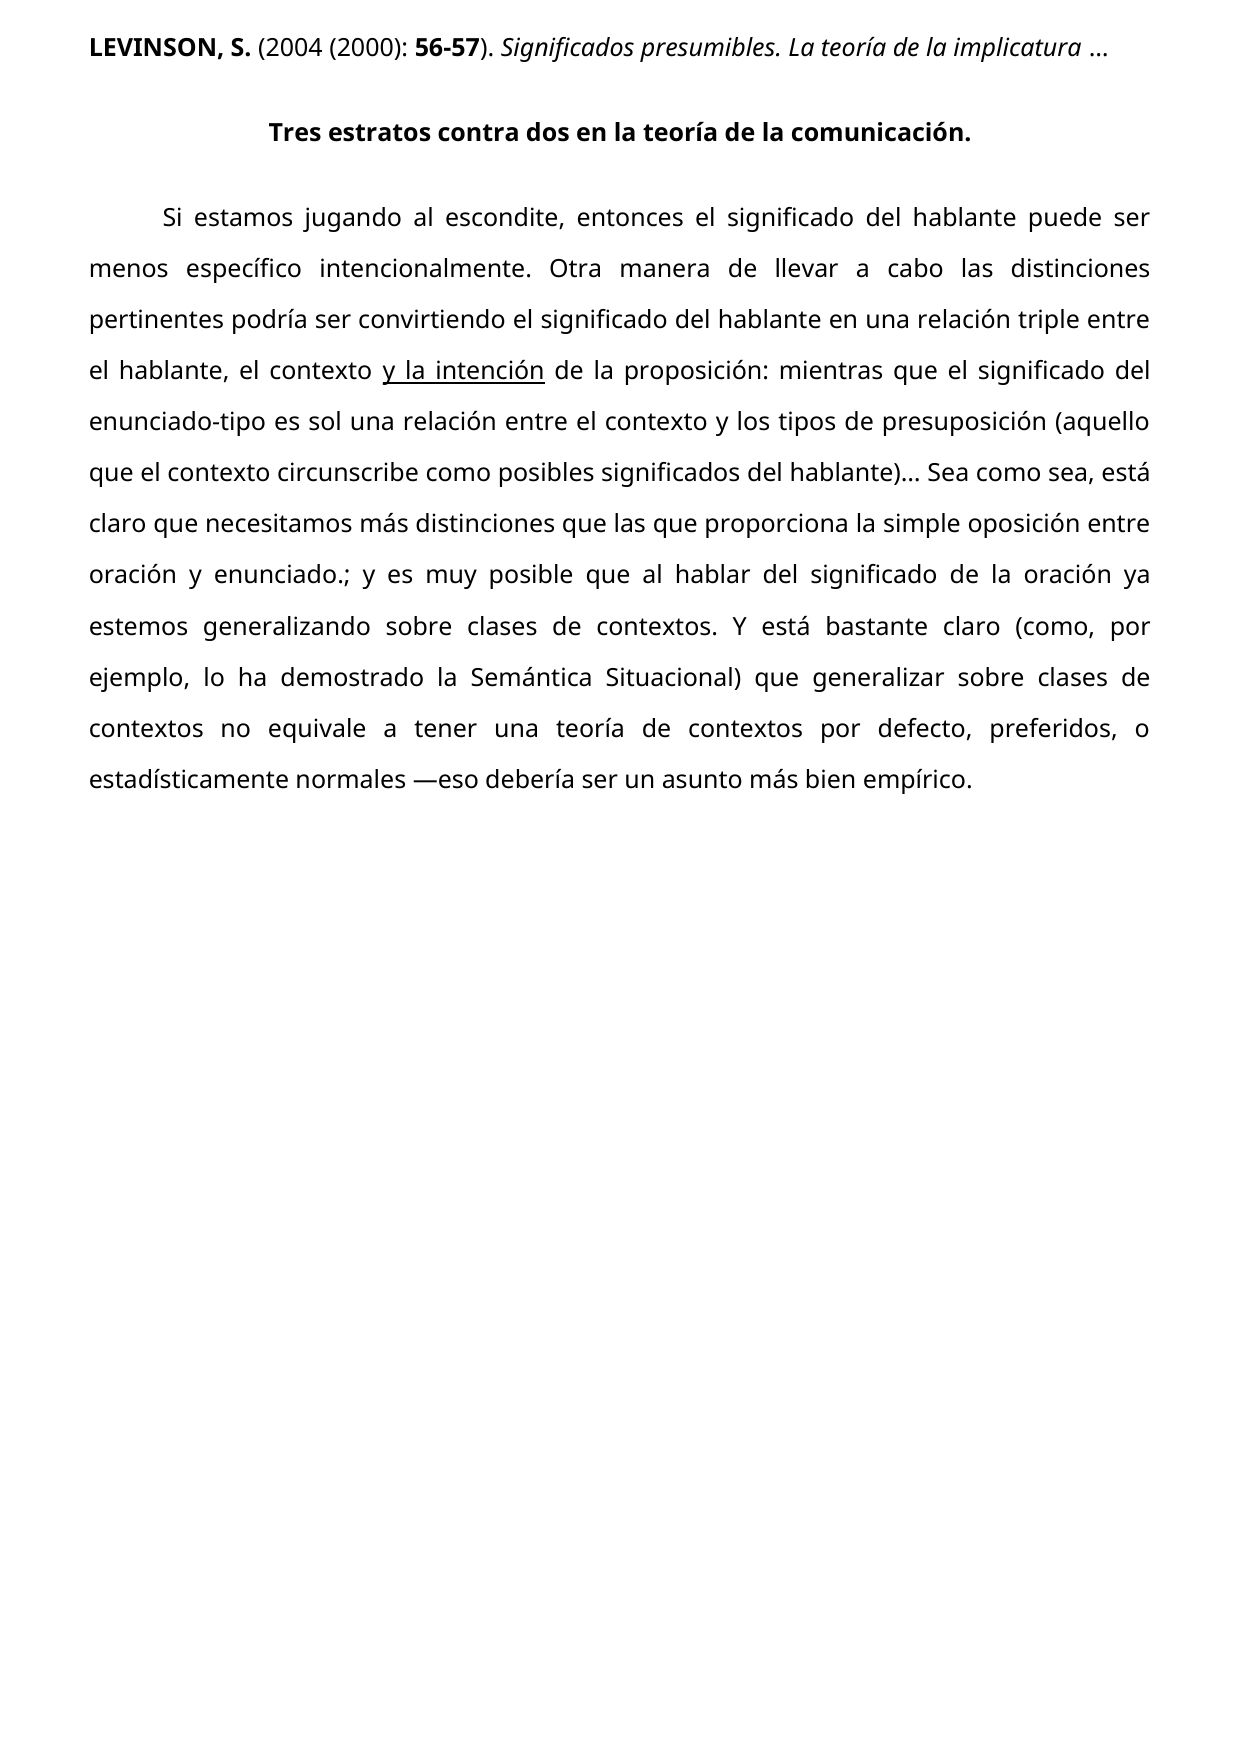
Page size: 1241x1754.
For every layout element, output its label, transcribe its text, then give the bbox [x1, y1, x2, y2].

text Si estamos jugando al escondite, entonces el significado del hablante puede ser menos específico intencionalmente. Otra manera de llevar a cabo las distinciones pertinentes podría ser convirtiendo el significado del hablante en una relación triple entre el hablante, el contexto y la intención de la proposición: mientras que el significado del enunciado-tipo es sol una relación entre el contexto y los tipos de presuposición (aquello que el contexto circunscribe como posibles significados del hablante)… Sea como sea, está claro que necesitamos más distinciones que las que proporciona la simple oposición entre oración y enunciado.; y es muy posible que al hablar del significado de la oración ya estemos generalizando sobre clases de contextos. Y está bastante claro (como, por ejemplo, lo ha demostrado la Semántica Situacional) que generalizar sobre clases de contextos no equivale a tener una teoría de contextos por defecto, preferidos, o estadísticamente normales —eso debería ser un asunto más bien empírico. [88, 200, 1152, 795]
text LEVINSON, S. (2004 (2000): 56-57). Significados presumibles. La teoría de la implicatura … [88, 29, 1152, 64]
text Tres estratos contra dos en la teoría de la comunicación. [88, 115, 1152, 149]
